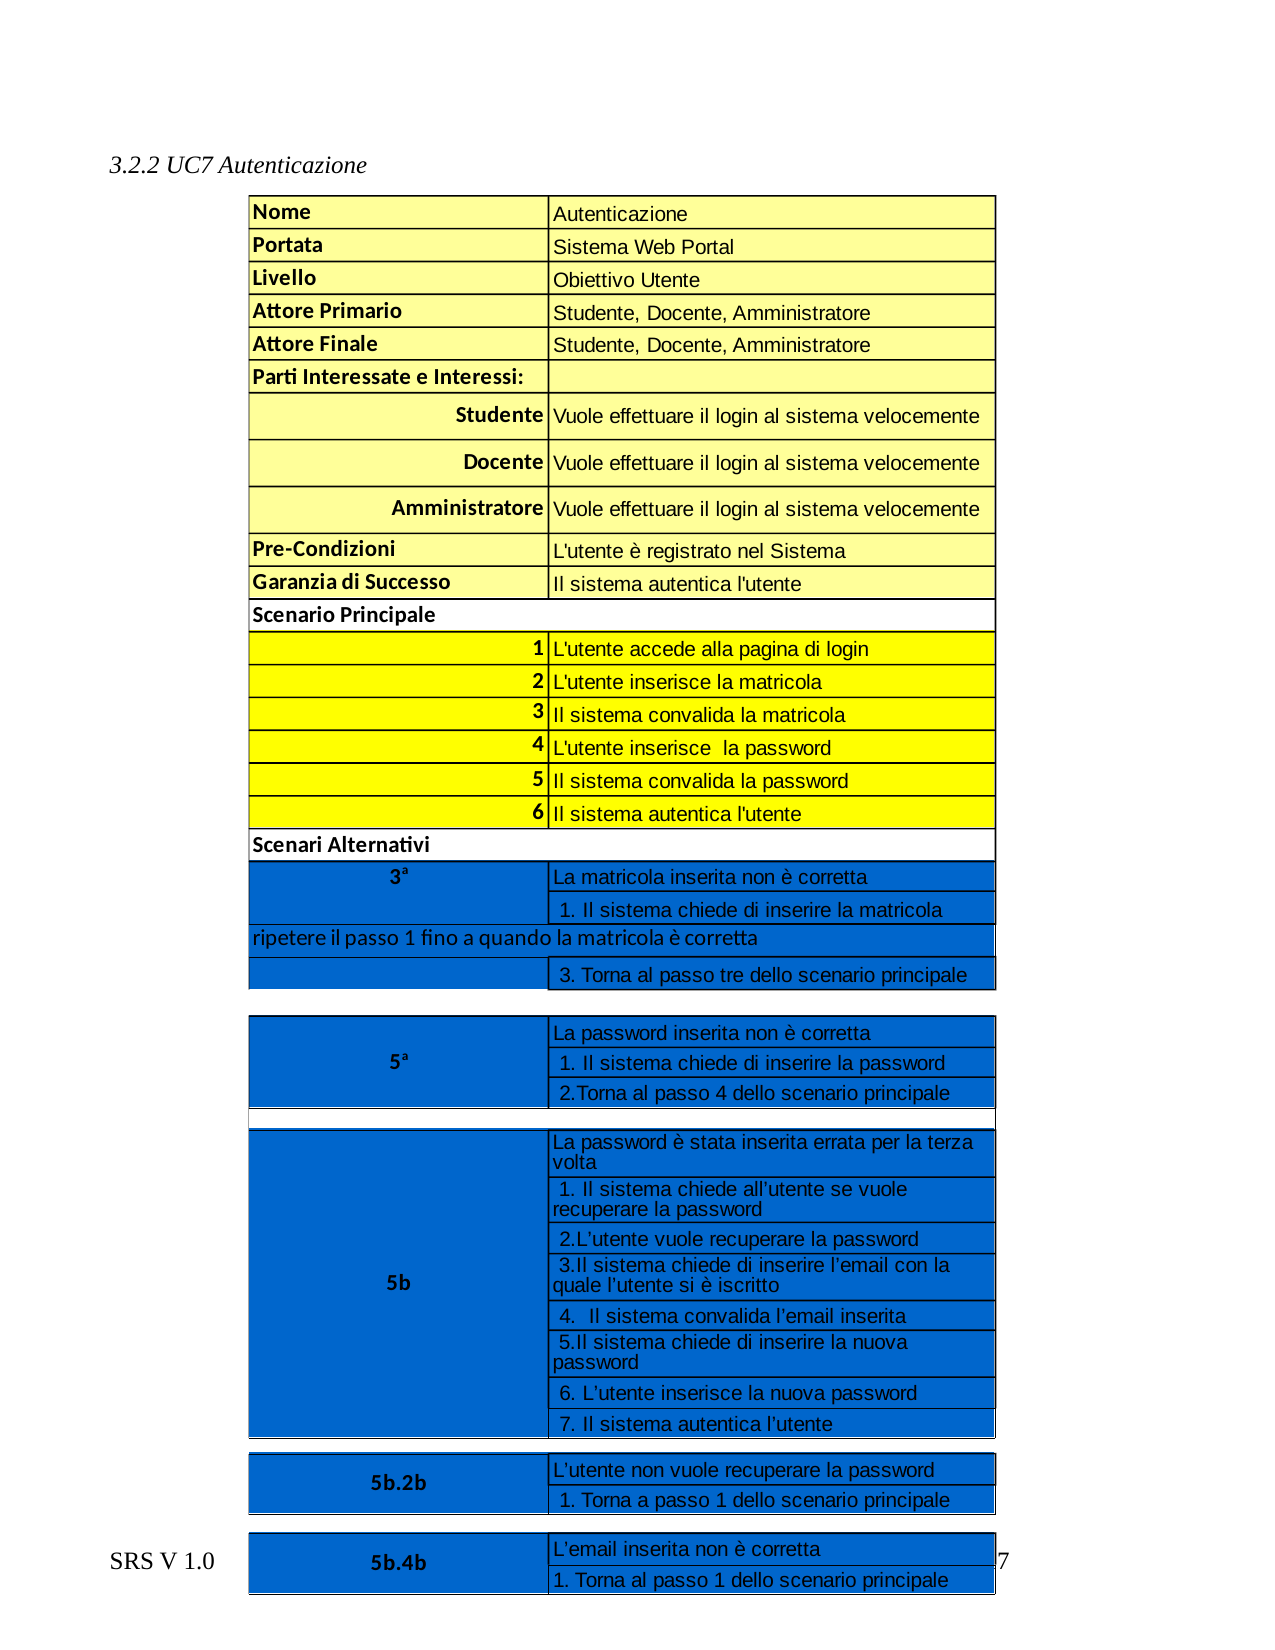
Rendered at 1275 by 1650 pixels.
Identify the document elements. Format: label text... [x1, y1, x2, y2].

subtitle 3.2.2 UC7 Autenticazione [109, 150, 1162, 179]
